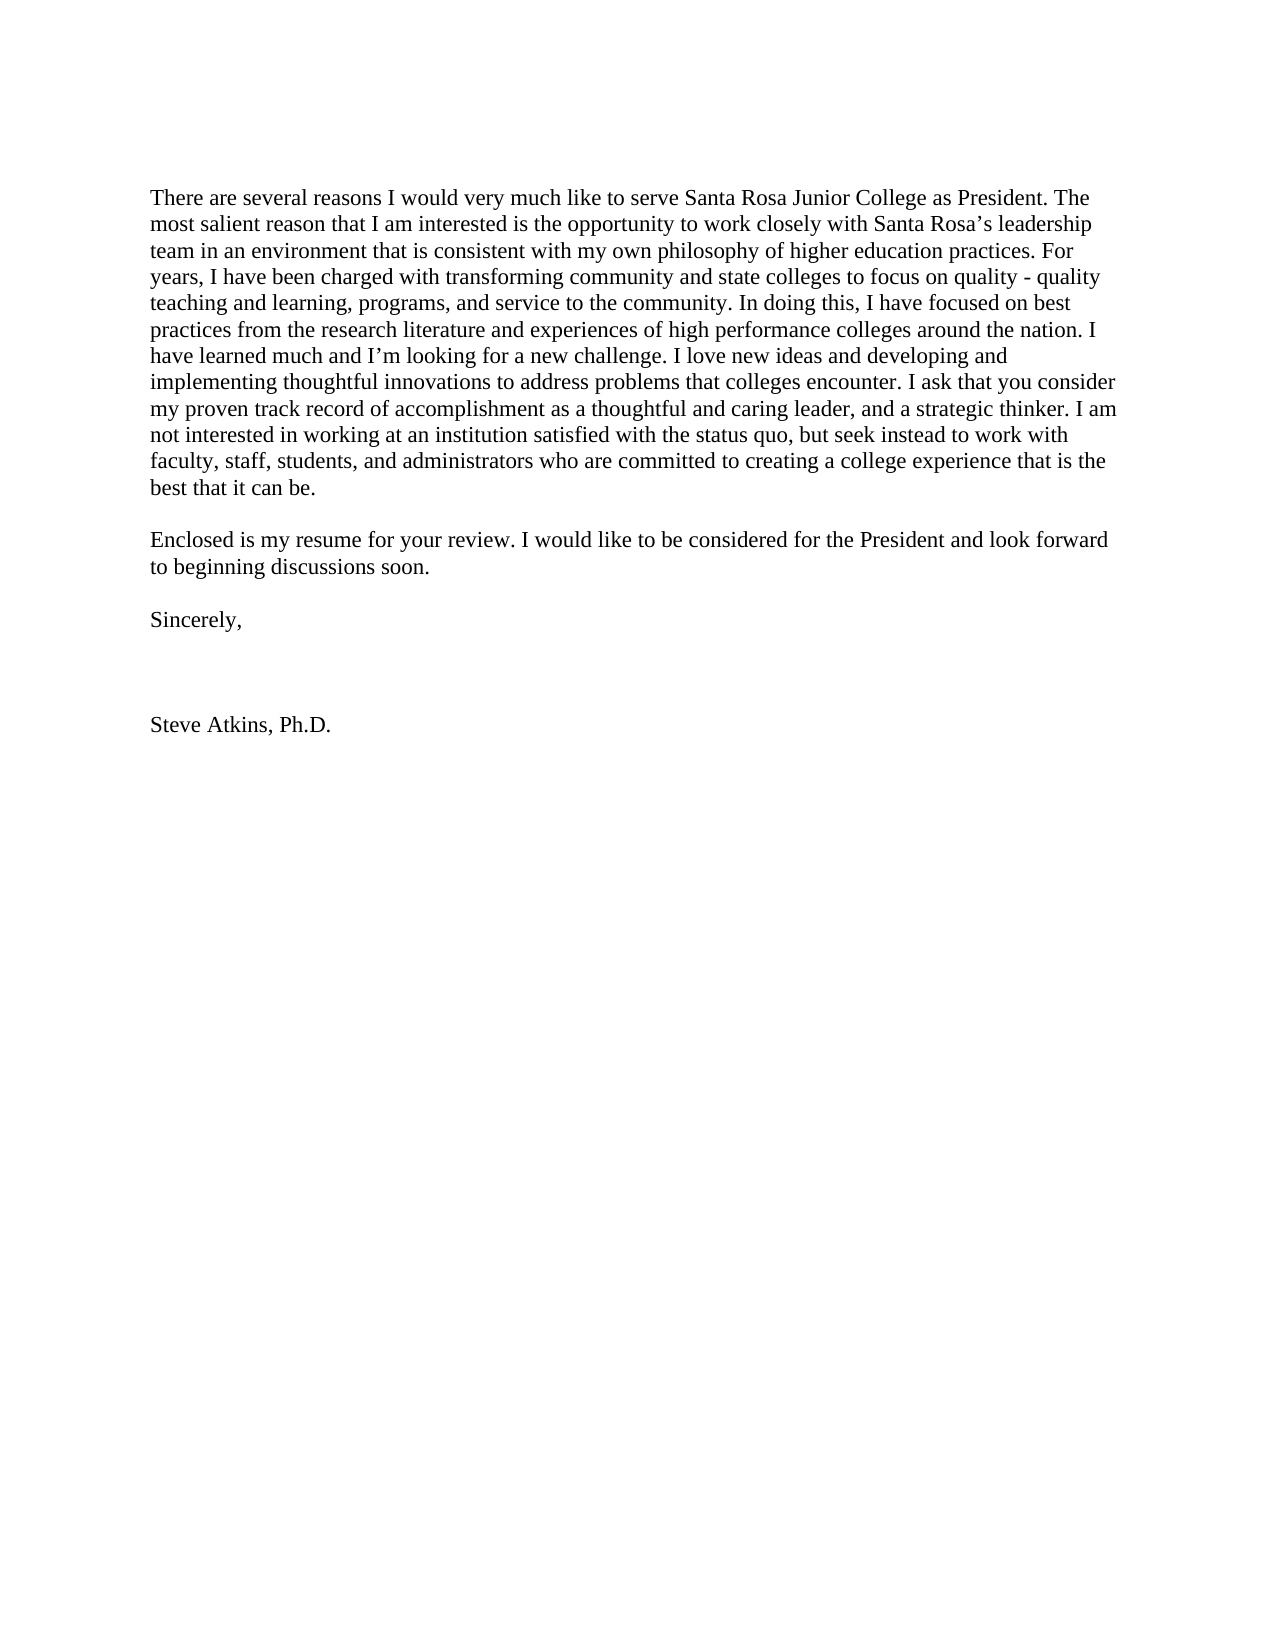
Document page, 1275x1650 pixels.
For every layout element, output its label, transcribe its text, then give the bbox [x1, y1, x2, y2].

text There are several reasons I would very much like to serve Santa Rosa Junior College as President. The most salient reason that I am interested is the opportunity to work closely with Santa Rosa’s leadership team in an environment that is consistent with my own philosophy of higher education practices. For years, I have been charged with transforming community and state colleges to focus on quality - quality teaching and learning, programs, and service to the community. In doing this, I have focused on best practices from the research literature and experiences of high performance colleges around the nation. I have learned much and I’m looking for a new challenge. I love new ideas and developing and implementing thoughtful innovations to address problems that colleges encounter. I ask that you consider my proven track record of accomplishment as a thoughtful and caring leader, and a strategic thinker. I am not interested in working at an institution satisfied with the status quo, but seek instead to work with faculty, staff, students, and administrators who are committed to creating a college experience that is the best that it can be. [150, 184, 1125, 500]
text Enclosed is my resume for your review. I would like to be considered for the President and look forward to beginning discussions soon. [150, 527, 1125, 579]
text Sincerely, [150, 606, 1125, 632]
text Steve Atkins, Ph.D. [150, 711, 1125, 737]
